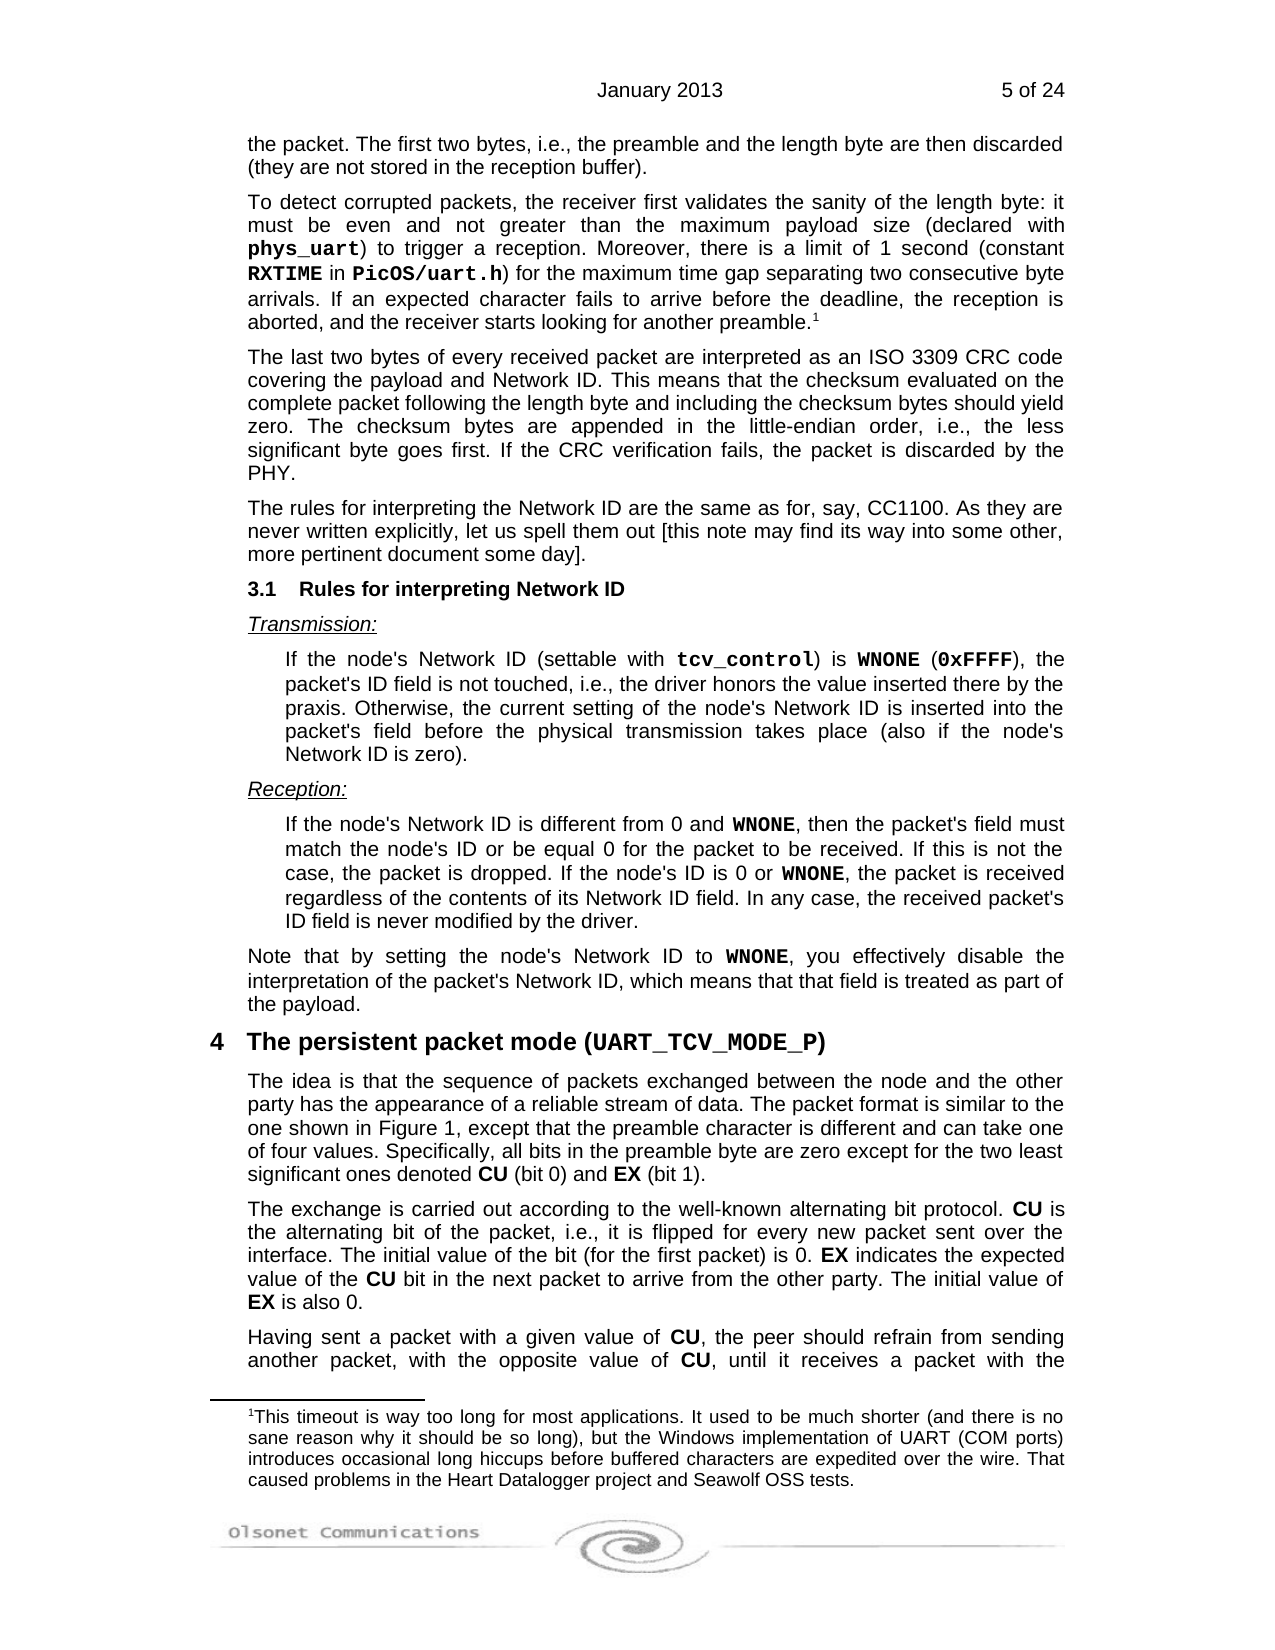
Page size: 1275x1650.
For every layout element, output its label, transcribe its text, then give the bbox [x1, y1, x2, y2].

text Reception: [247, 778, 1065, 801]
subtitle Rules for interpreting Network ID [247, 578, 1065, 601]
text Note that by setting the node's Network ID to WNONE, you effectively disable the interpretation of the packet's Network ID, which means that that field is treated as part of the payload. [247, 944, 1065, 1016]
text This timeout is way too long for most applications. It used to be much shorter (and there is no sane reason why it should be so long), but the Windows implementation of UART (COM ports) introduces occasional long hiccups before buffered characters are expedited over the wire. That caused problems in the Heart Datalogger project and Seawolf OSS tests. [248, 1406, 1065, 1490]
text Having sent a packet with a given value of CU, the peer should refrain from sending another packet, with the opposite value of CU, until it receives a packet with the [247, 1325, 1065, 1372]
text The idea is that the sequence of packets exchanged between the node and the other party has the appearance of a reliable stream of data. The packet format is similar to the one shown in Figure 1, except that the preamble character is different and can take one of four values. Specifically, all bits in the preamble byte are zero except for the two least significant ones denoted CU (bit 0) and EX (bit 1). [247, 1069, 1065, 1186]
text The exchange is carried out according to the well-known alternating bit protocol. CU is the alternating bit of the packet, i.e., it is flipped for every new packet sent over the interface. The initial value of the bit (for the first packet) is 0. EX indicates the expected value of the CU bit in the next packet to arrive from the other party. The initial value of EX is also 0. [247, 1197, 1065, 1314]
text If the node's Network ID is different from 0 and WNONE, then the packet's field must match the node's ID or be equal 0 for the packet to be received. If this is not the case, the packet is dropped. If the node's ID is 0 or WNONE, the packet is received regardless of the contents of its Network ID field. In any case, the received packet's ID field is never modified by the driver. [285, 813, 1065, 933]
text To detect corrupted packets, the receiver first validates the sanity of the length byte: it must be even and not greater than the maximum payload size (declared with phys_uart) to trigger a reception. Moreover, there is a limit of 1 second (constant RXTIME in PicOS/uart.h) for the maximum time gap separating two consecutive byte arrivals. If an expected character fails to arrive before the deadline, the reception is aborted, and the receiver starts looking for another preamble. [247, 190, 1065, 333]
text Transmission: [247, 613, 1065, 636]
text the packet. The first two bytes, i.e., the preamble and the length byte are then discarded (they are not stored in the reception buffer). [247, 132, 1065, 179]
text The rules for interpreting the Network ID are the same as for, say, CC1100. As they are never written explicitly, let us spell them out [this note may find its way into some other, more pertinent document some day]. [247, 496, 1065, 566]
text The last two bytes of every received packet are interpreted as an ISO 3309 CRC code covering the payload and Network ID. This means that the checksum evaluated on the complete packet following the length byte and including the checksum bytes should yield zero. The checksum bytes are appended in the little-endian order, i.e., the less significant byte goes first. If the CRC verification fails, the packet is discarded by the PHY. [247, 345, 1065, 485]
picture [210, 1504, 1065, 1596]
text If the node's Network ID (settable with tcv_control) is WNONE (0xFFFF), the packet's ID field is not touched, i.e., the driver honors the value inserted there by the praxis. Otherwise, the current setting of the node's Network ID is inserted into the packet's field before the physical transmission takes place (also if the node's Network ID is zero). [285, 648, 1065, 766]
subtitle The persistent packet mode (UART_TCV_MODE_P) [210, 1028, 1065, 1058]
